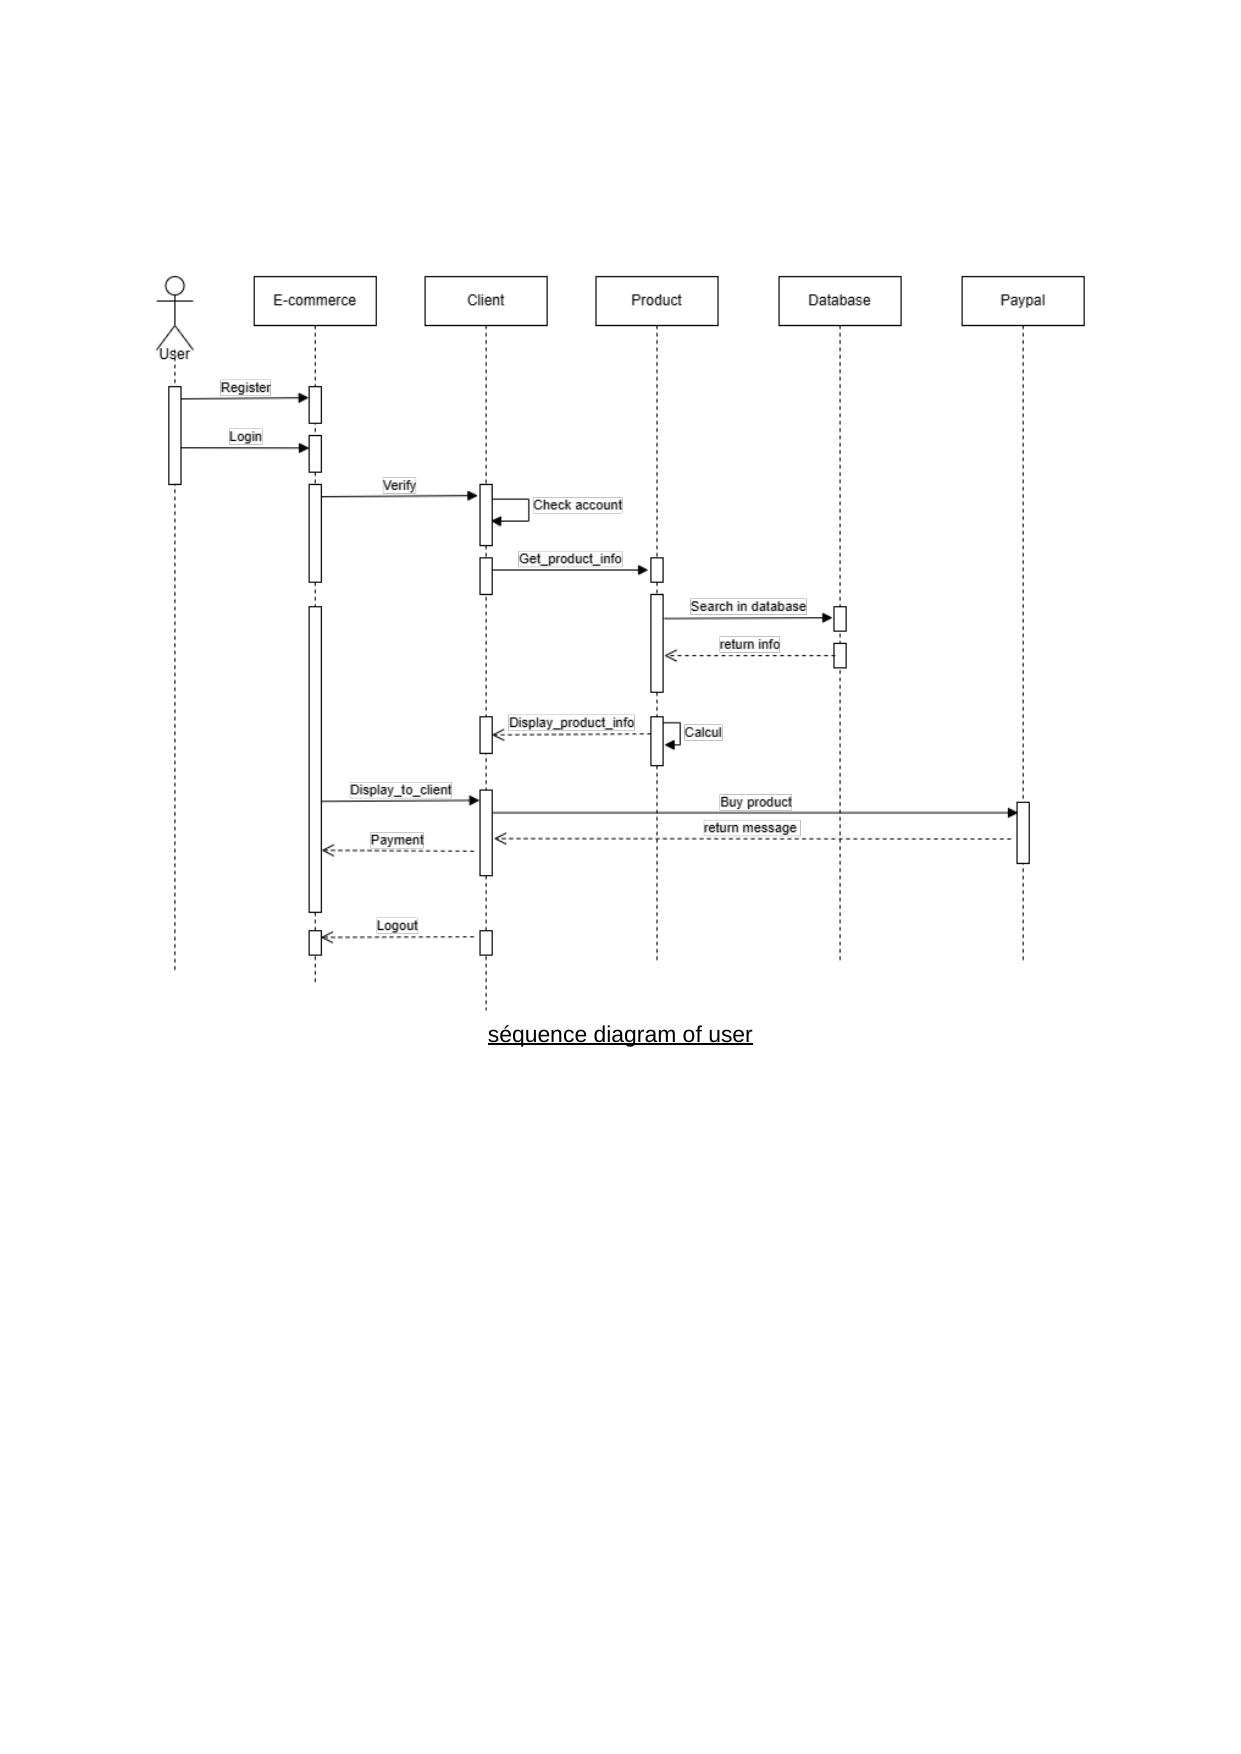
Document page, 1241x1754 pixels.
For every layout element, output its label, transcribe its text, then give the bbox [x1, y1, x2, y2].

picture [150, 270, 1091, 1017]
text séquence diagram of user [150, 1021, 1090, 1047]
